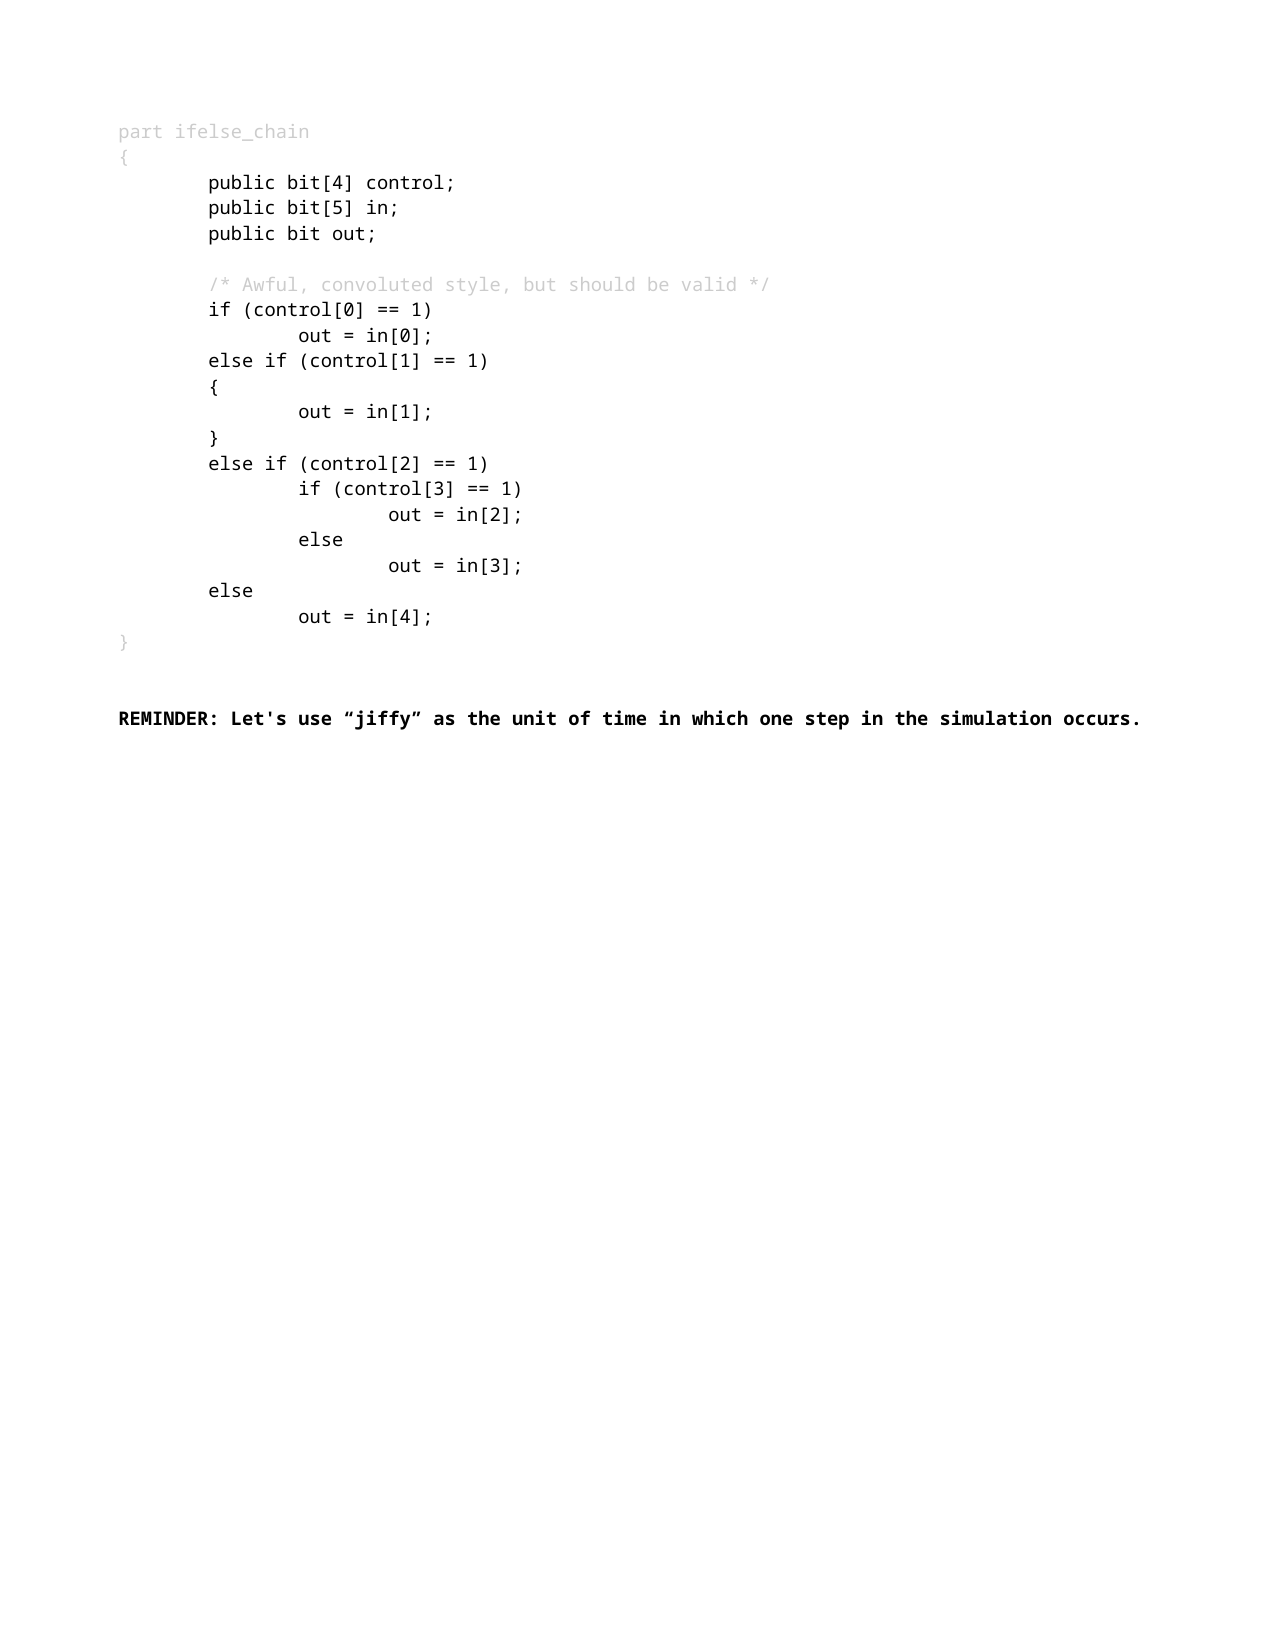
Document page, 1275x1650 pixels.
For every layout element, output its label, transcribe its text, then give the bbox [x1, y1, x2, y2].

text } [118, 424, 1157, 450]
text out = in[1]; [118, 399, 1157, 424]
text out = in[0]; [118, 322, 1157, 348]
text else if (control[1] == 1) [118, 348, 1157, 373]
text else if (control[2] == 1) [118, 450, 1157, 475]
text part ifelse_chain [118, 118, 1157, 144]
text } [118, 628, 1157, 654]
text /* Awful, convoluted style, but should be valid */ [118, 271, 1157, 297]
text public bit[5] in; [118, 195, 1157, 220]
text public bit out; [118, 220, 1157, 246]
text { [118, 373, 1157, 399]
text { [118, 144, 1157, 169]
text out = in[3]; [118, 552, 1157, 577]
text else [118, 526, 1157, 552]
text out = in[4]; [118, 603, 1157, 628]
text if (control[3] == 1) [118, 475, 1157, 501]
text REMINDER: Let's use “jiffy” as the unit of time in which one step in the simulation occurs. [118, 705, 1157, 731]
text out = in[2]; [118, 501, 1157, 526]
text else [118, 577, 1157, 603]
text public bit[4] control; [118, 169, 1157, 195]
text if (control[0] == 1) [118, 297, 1157, 322]
